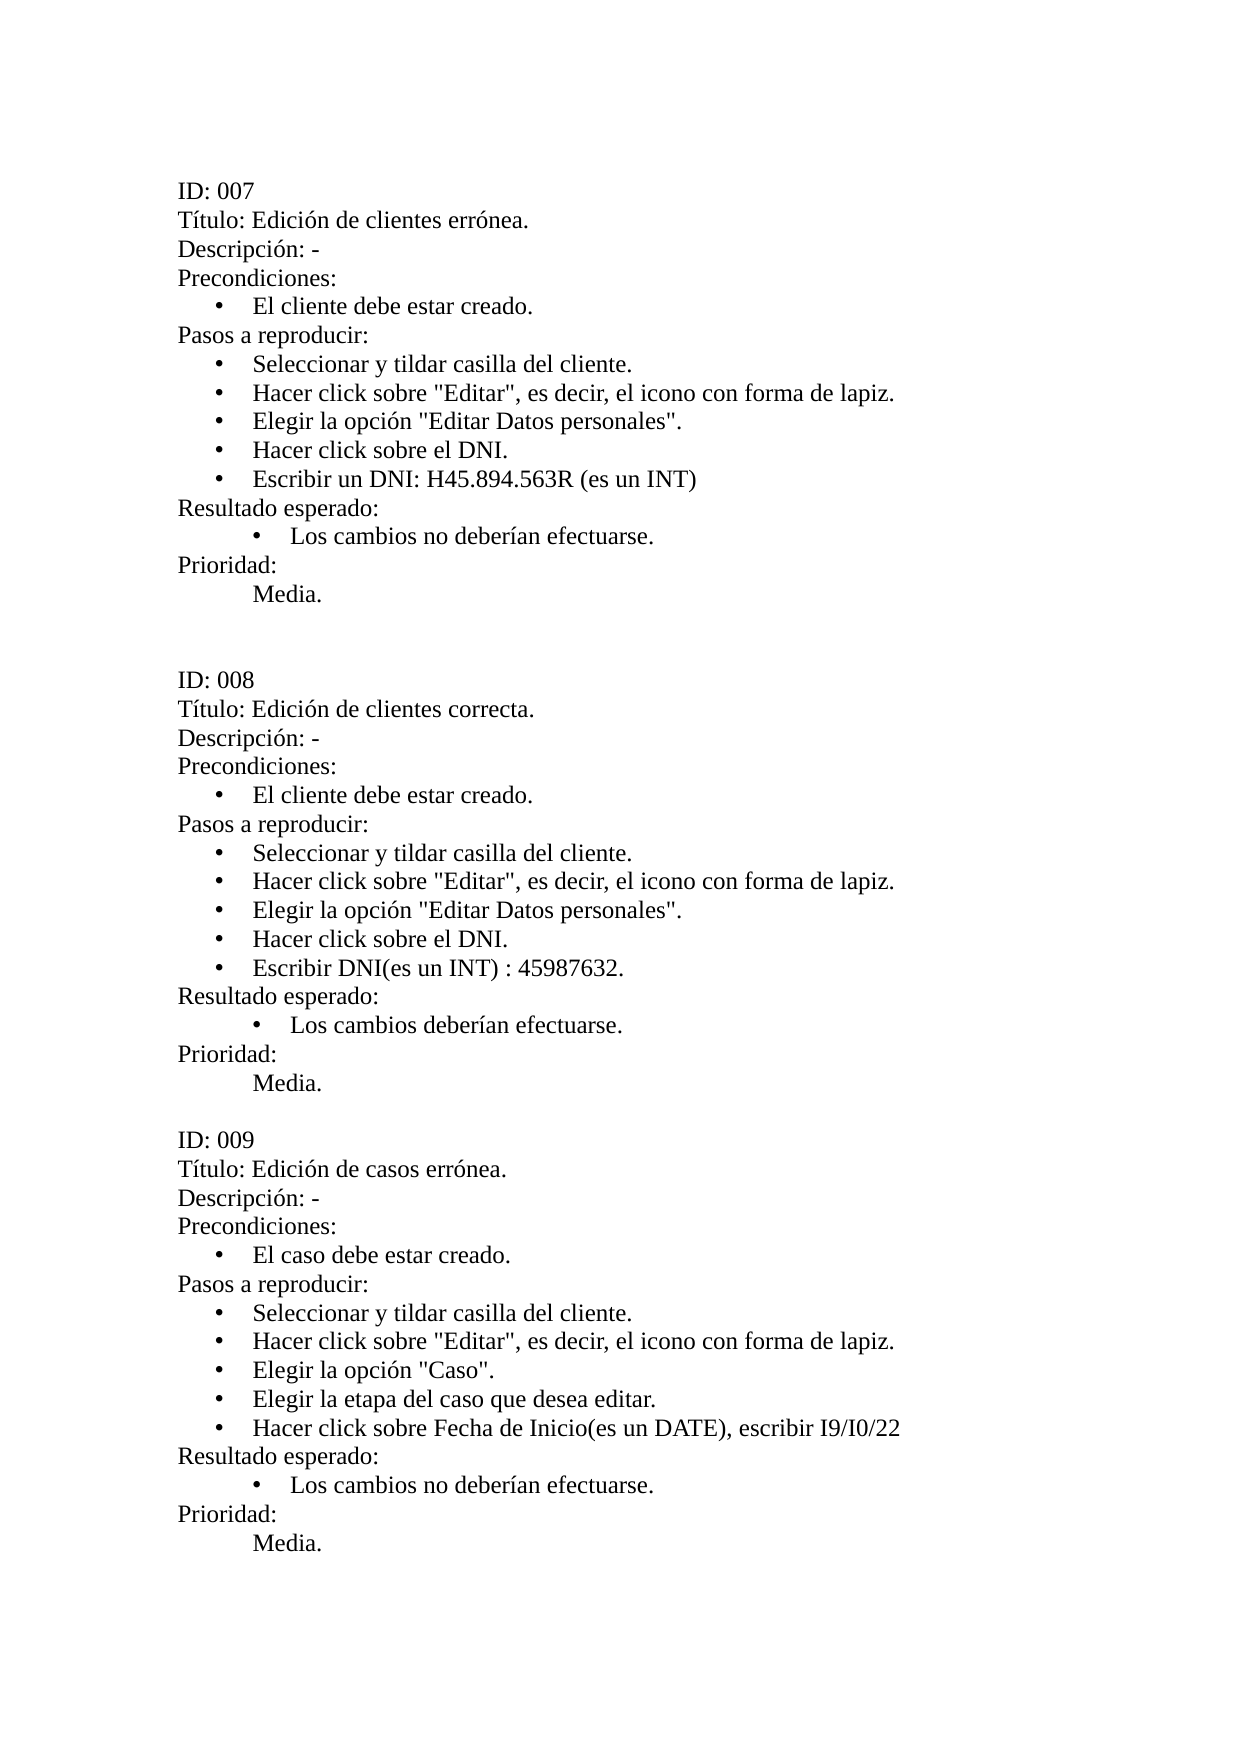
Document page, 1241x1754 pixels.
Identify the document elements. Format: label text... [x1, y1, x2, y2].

list Hacer click sobre "Editar", es decir, el icono con forma de lapiz. [215, 1326, 1063, 1355]
text ID: 008 [177, 665, 1063, 694]
text Resultado esperado: [177, 1441, 1063, 1470]
list Elegir la opción "Editar Datos personales". [215, 406, 1063, 435]
text Descripción: - [177, 234, 1063, 263]
list Los cambios no deberían efectuarse. [252, 521, 1063, 550]
text Precondiciones: [177, 1211, 1063, 1240]
text Pasos a reproducir: [177, 1269, 1063, 1298]
text Precondiciones: [177, 263, 1063, 291]
list Los cambios deberían efectuarse. [252, 1010, 1063, 1039]
text ID: 007 [177, 176, 1063, 205]
text Descripción: - [177, 723, 1063, 751]
text Título: Edición de casos errónea. [177, 1154, 1063, 1183]
list Hacer click sobre "Editar", es decir, el icono con forma de lapiz. [215, 378, 1063, 406]
text ID: 009 [177, 1125, 1063, 1154]
text Precondiciones: [177, 751, 1063, 780]
text Media. [177, 1068, 1063, 1096]
text Media. [177, 1528, 1063, 1556]
text Pasos a reproducir: [177, 809, 1063, 838]
list El cliente debe estar creado. [215, 291, 1063, 320]
list El caso debe estar creado. [215, 1240, 1063, 1269]
text Descripción: - [177, 1183, 1063, 1211]
list Hacer click sobre el DNI. [215, 924, 1063, 953]
text Prioridad: [177, 550, 1063, 579]
list Escribir DNI(es un INT) : 45987632. [215, 953, 1063, 981]
text Pasos a reproducir: [177, 320, 1063, 349]
list El cliente debe estar creado. [215, 780, 1063, 809]
list Hacer click sobre "Editar", es decir, el icono con forma de lapiz. [215, 866, 1063, 895]
list Seleccionar y tildar casilla del cliente. [215, 838, 1063, 866]
list Escribir un DNI: H45.894.563R (es un INT) [215, 464, 1063, 493]
text Título: Edición de clientes errónea. [177, 205, 1063, 234]
text Resultado esperado: [177, 981, 1063, 1010]
text Resultado esperado: [177, 493, 1063, 521]
list Seleccionar y tildar casilla del cliente. [215, 349, 1063, 378]
list Hacer click sobre Fecha de Inicio(es un DATE), escribir I9/I0/22 [215, 1413, 1063, 1441]
list Los cambios no deberían efectuarse. [252, 1470, 1063, 1499]
text Prioridad: [177, 1499, 1063, 1528]
text Título: Edición de clientes correcta. [177, 694, 1063, 723]
list Elegir la etapa del caso que desea editar. [215, 1384, 1063, 1413]
list Elegir la opción "Editar Datos personales". [215, 895, 1063, 924]
list Seleccionar y tildar casilla del cliente. [215, 1298, 1063, 1326]
text Media. [177, 579, 1063, 608]
text Prioridad: [177, 1039, 1063, 1068]
list Hacer click sobre el DNI. [215, 435, 1063, 464]
list Elegir la opción "Caso". [215, 1355, 1063, 1384]
